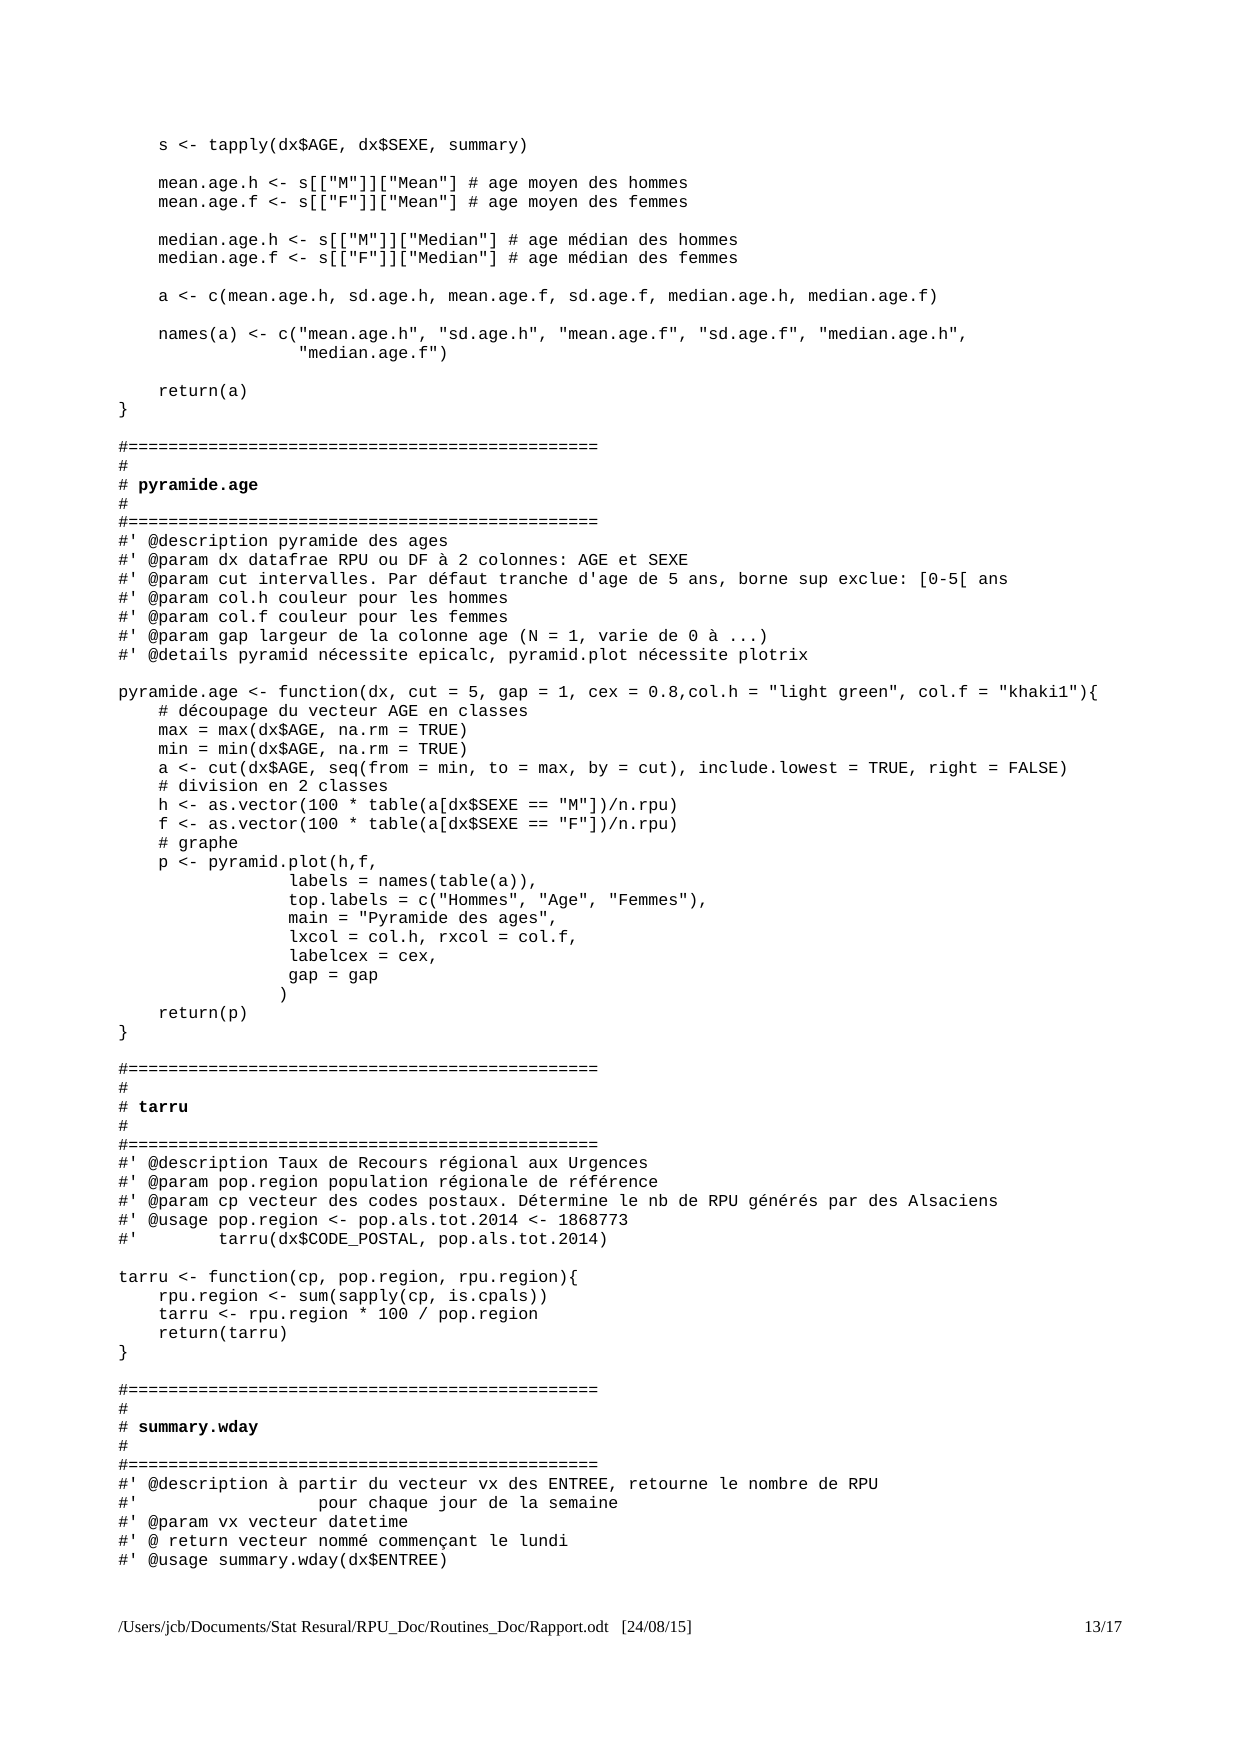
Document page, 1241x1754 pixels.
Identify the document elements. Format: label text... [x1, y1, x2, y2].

text min = min(dx$AGE, na.rm = TRUE) [118, 740, 1122, 759]
text # summary.wday [118, 1419, 1122, 1438]
text # [118, 1400, 1122, 1419]
text #=============================================== [118, 1381, 1122, 1400]
text mean.age.h <- s[["M"]]["Mean"] # age moyen des hommes [118, 175, 1122, 193]
text #=============================================== [118, 1136, 1122, 1155]
text } [118, 1344, 1122, 1362]
text # tarru [118, 1098, 1122, 1117]
text lxcol = col.h, rxcol = col.f, [118, 929, 1122, 948]
text #' @param gap largeur de la colonne age (N = 1, varie de 0 à ...) [118, 627, 1122, 646]
text #' @param col.h couleur pour les hommes [118, 589, 1122, 608]
text max = max(dx$AGE, na.rm = TRUE) [118, 721, 1122, 740]
text gap = gap [118, 967, 1122, 985]
text #' @param vx vecteur datetime [118, 1513, 1122, 1532]
text p <- pyramid.plot(h,f, [118, 853, 1122, 872]
text # découpage du vecteur AGE en classes [118, 703, 1122, 721]
text } [118, 1023, 1122, 1042]
text f <- as.vector(100 * table(a[dx$SEXE == "F"])/n.rpu) [118, 816, 1122, 834]
text #' @param col.f couleur pour les femmes [118, 608, 1122, 627]
text return(tarru) [118, 1325, 1122, 1344]
text names(a) <- c("mean.age.h", "sd.age.h", "mean.age.f", "sd.age.f", "median.age.h", [118, 326, 1122, 344]
text } [118, 401, 1122, 420]
text #' @param cp vecteur des codes postaux. Détermine le nb de RPU générés par des Alsaciens [118, 1193, 1122, 1212]
text #' pour chaque jour de la semaine [118, 1494, 1122, 1513]
text labels = names(table(a)), [118, 872, 1122, 891]
text "median.age.f") [118, 344, 1122, 363]
text a <- cut(dx$AGE, seq(from = min, to = max, by = cut), include.lowest = TRUE, right = FALSE) [118, 759, 1122, 778]
text # [118, 457, 1122, 476]
text a <- c(mean.age.h, sd.age.h, mean.age.f, sd.age.f, median.age.h, median.age.f) [118, 288, 1122, 307]
text # graphe [118, 834, 1122, 853]
text #' @description à partir du vecteur vx des ENTREE, retourne le nombre de RPU [118, 1476, 1122, 1494]
text # [118, 1117, 1122, 1136]
text # [118, 495, 1122, 514]
text # [118, 1438, 1122, 1457]
text #=============================================== [118, 439, 1122, 457]
text tarru <- rpu.region * 100 / pop.region [118, 1306, 1122, 1325]
text return(a) [118, 382, 1122, 401]
text #' @usage summary.wday(dx$ENTREE) [118, 1551, 1122, 1570]
text ) [118, 985, 1122, 1004]
text median.age.h <- s[["M"]]["Median"] # age médian des hommes [118, 231, 1122, 250]
text # division en 2 classes [118, 778, 1122, 797]
text #' @ return vecteur nommé commençant le lundi [118, 1532, 1122, 1551]
text main = "Pyramide des ages", [118, 910, 1122, 929]
text #' @param dx datafrae RPU ou DF à 2 colonnes: AGE et SEXE [118, 552, 1122, 571]
text return(p) [118, 1004, 1122, 1023]
text # pyramide.age [118, 476, 1122, 495]
text #' @param pop.region population régionale de référence [118, 1174, 1122, 1193]
text #' @param cut intervalles. Par défaut tranche d'age de 5 ans, borne sup exclue: [0-5[ ans [118, 571, 1122, 589]
text #' @usage pop.region <- pop.als.tot.2014 <- 1868773 [118, 1212, 1122, 1231]
text top.labels = c("Hommes", "Age", "Femmes"), [118, 891, 1122, 910]
text #' @details pyramid nécessite epicalc, pyramid.plot nécessite plotrix [118, 646, 1122, 665]
text labelcex = cex, [118, 948, 1122, 967]
text pyramide.age <- function(dx, cut = 5, gap = 1, cex = 0.8,col.h = "light green", col.f = "khaki1"){ [118, 684, 1122, 703]
text #' tarru(dx$CODE_POSTAL, pop.als.tot.2014) [118, 1231, 1122, 1249]
text mean.age.f <- s[["F"]]["Mean"] # age moyen des femmes [118, 193, 1122, 212]
text #' @description Taux de Recours régional aux Urgences [118, 1155, 1122, 1174]
text h <- as.vector(100 * table(a[dx$SEXE == "M"])/n.rpu) [118, 797, 1122, 816]
text tarru <- function(cp, pop.region, rpu.region){ [118, 1268, 1122, 1287]
text #=============================================== [118, 1061, 1122, 1080]
text #=============================================== [118, 1457, 1122, 1476]
text median.age.f <- s[["F"]]["Median"] # age médian des femmes [118, 250, 1122, 269]
text s <- tapply(dx$AGE, dx$SEXE, summary) [118, 137, 1122, 156]
text rpu.region <- sum(sapply(cp, is.cpals)) [118, 1287, 1122, 1306]
text #' @description pyramide des ages [118, 533, 1122, 552]
text #=============================================== [118, 514, 1122, 533]
text # [118, 1080, 1122, 1098]
